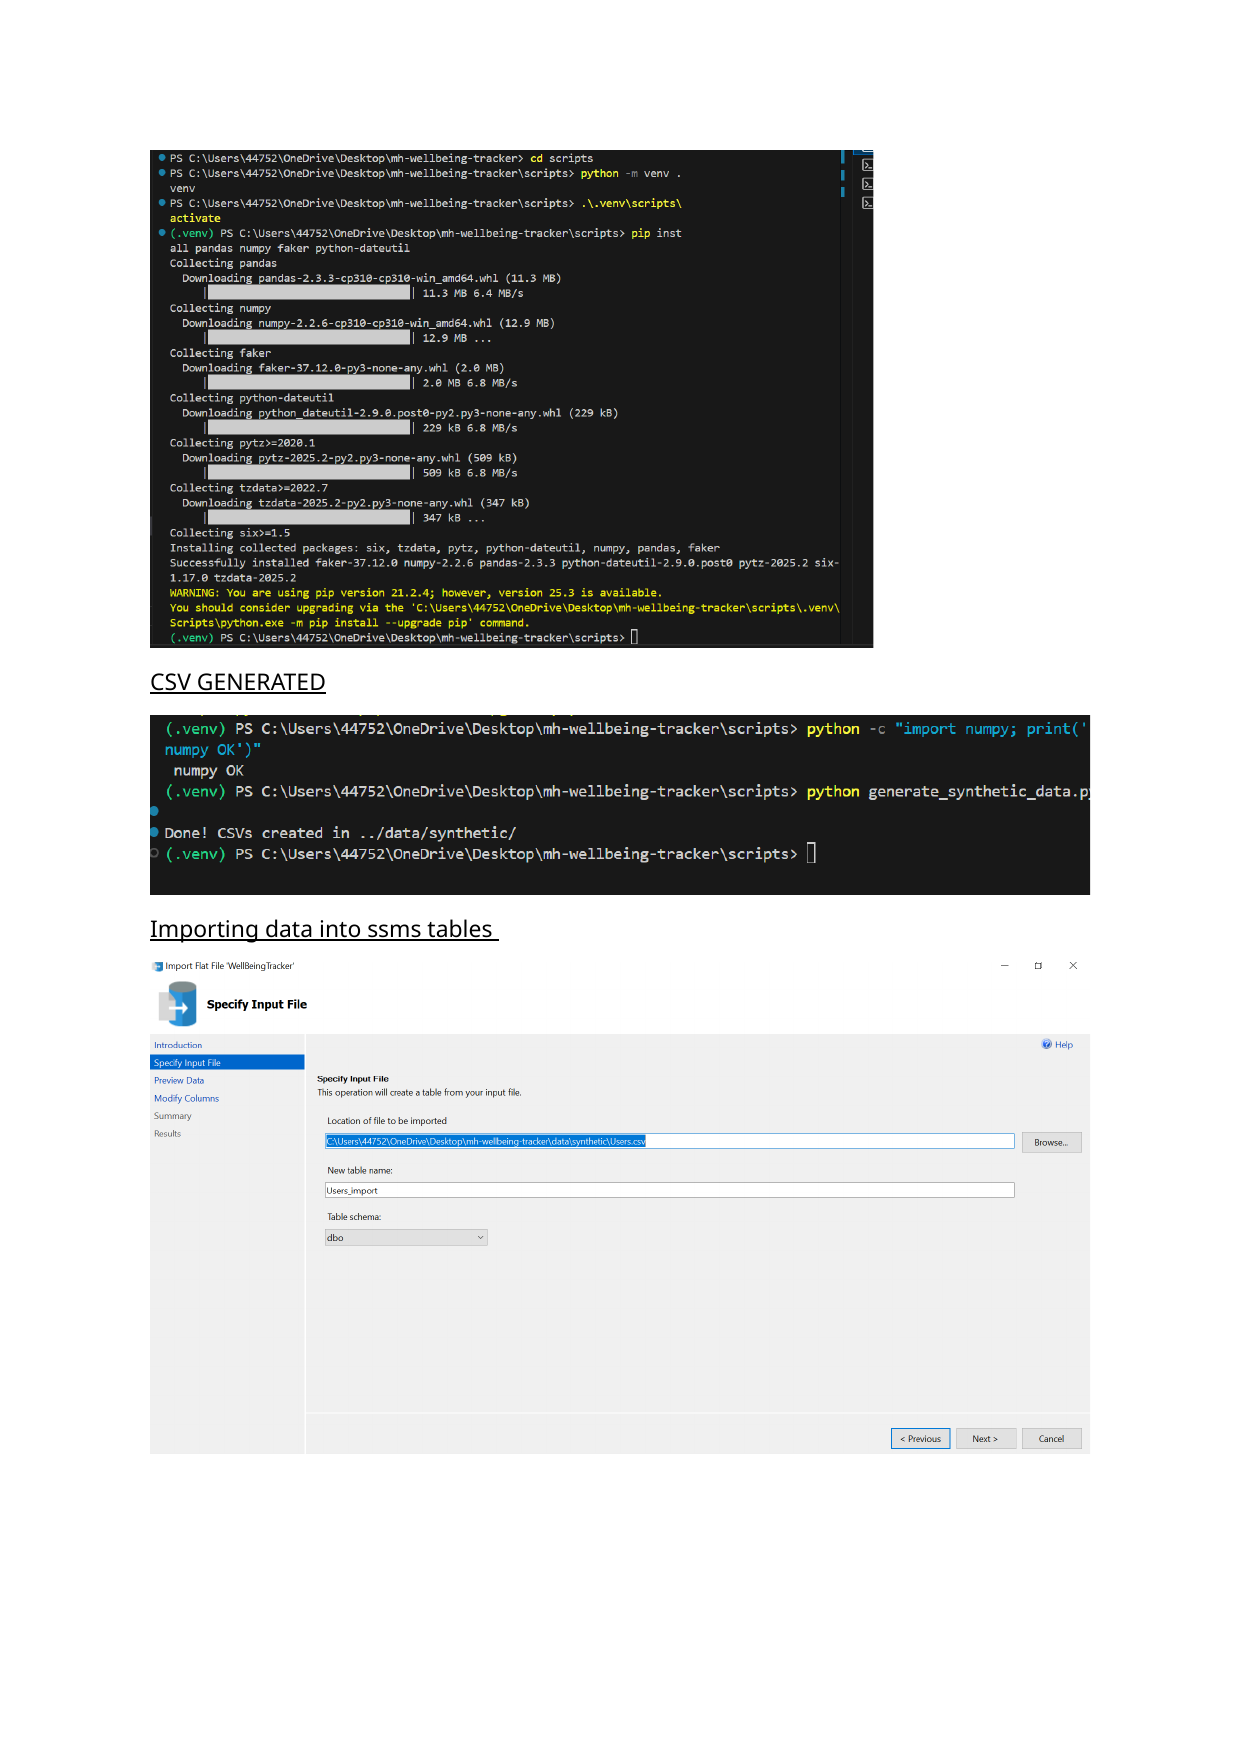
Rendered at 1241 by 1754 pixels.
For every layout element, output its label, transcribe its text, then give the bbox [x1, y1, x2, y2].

text CSV GENERATED [150, 665, 1090, 697]
text Importing data into ssms tables [150, 912, 1090, 944]
